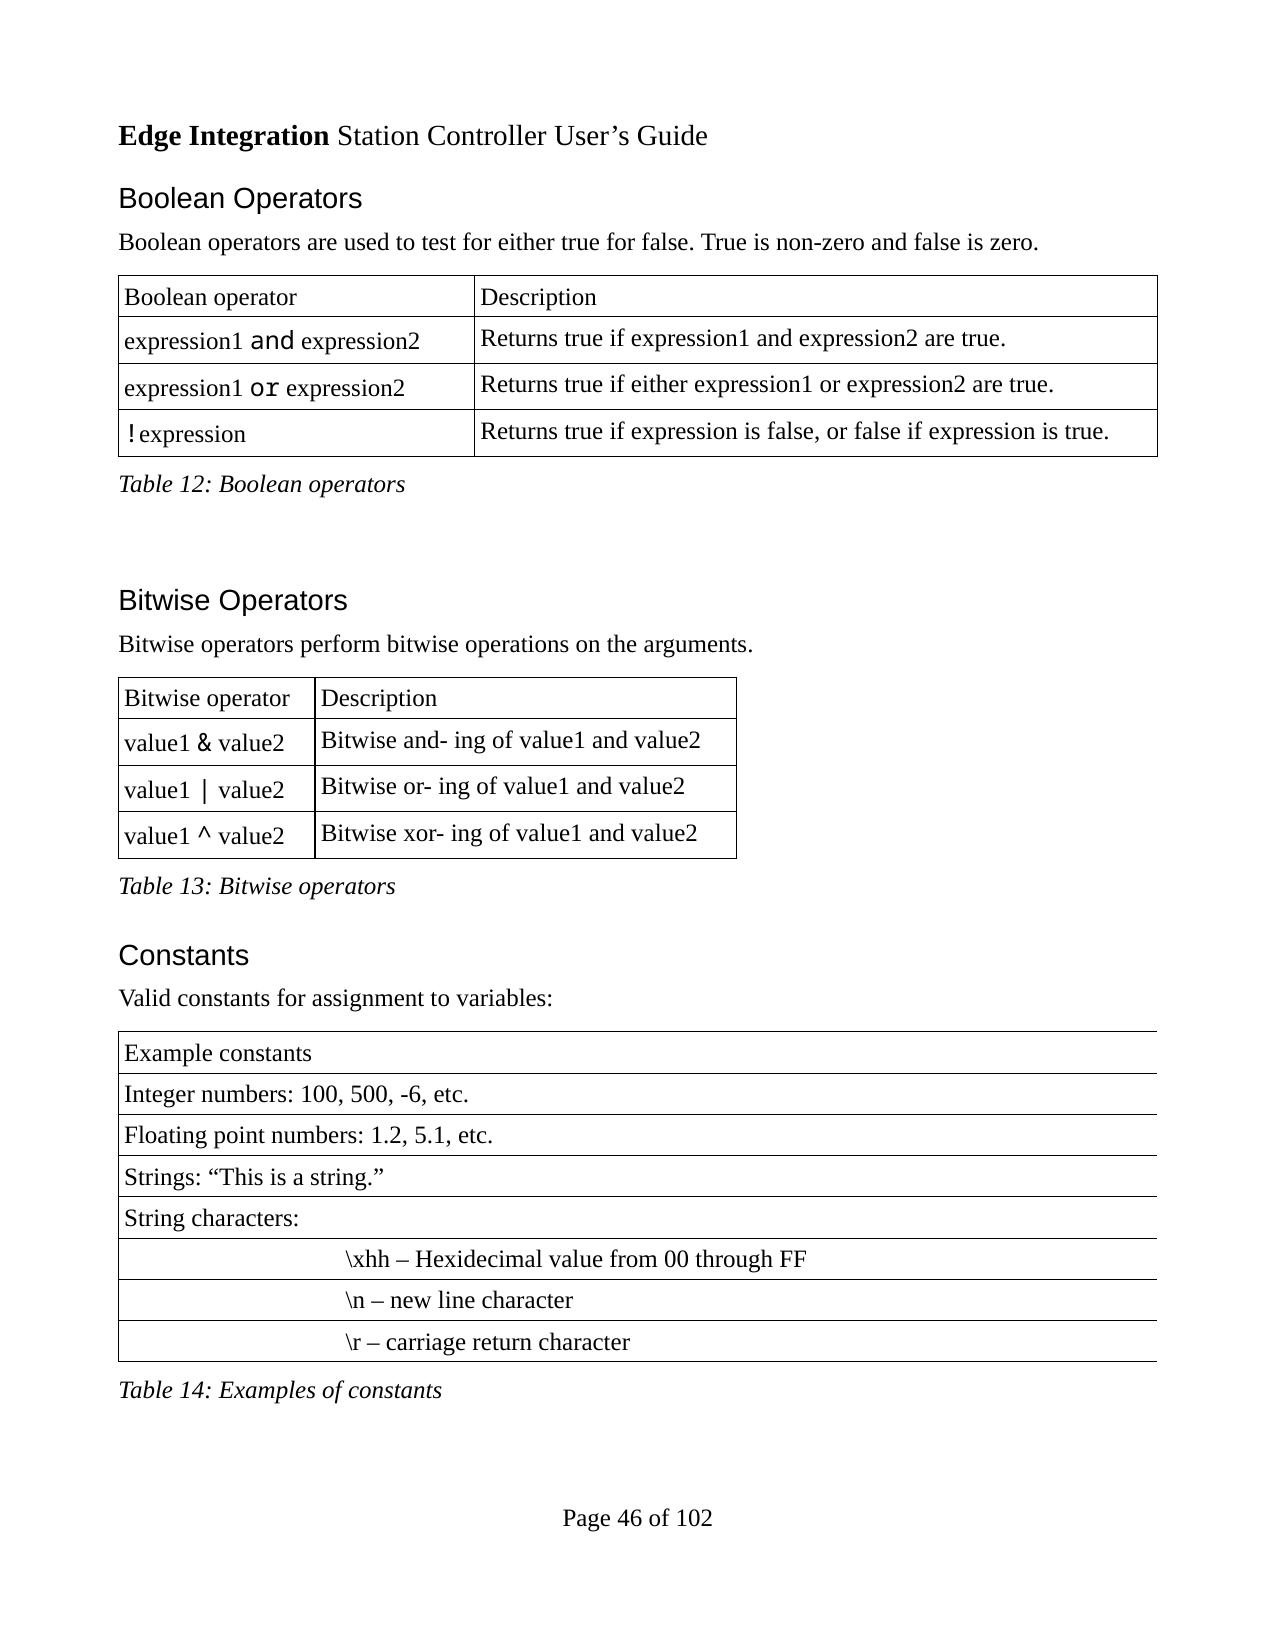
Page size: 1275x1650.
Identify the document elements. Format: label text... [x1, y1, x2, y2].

text Table 12: Boolean operators [118, 469, 1157, 498]
table_cell \n – new line character [119, 1280, 1157, 1320]
table_cell Returns true if expression1 and expression2 are true. [475, 317, 1157, 363]
table_cell \xhh – Hexidecimal value from 00 through FF [119, 1239, 1157, 1279]
table_cell \r – carriage return character [119, 1321, 1157, 1361]
table_header Description [475, 276, 1157, 316]
table_header Example constants [119, 1032, 1157, 1072]
table_cell String characters: [119, 1197, 1157, 1237]
table_cell value1 | value2 [119, 766, 314, 811]
table_header Boolean operator [119, 276, 474, 316]
table_cell Floating point numbers: 1.2, 5.1, etc. [119, 1115, 1157, 1155]
table_header Bitwise operator [119, 678, 314, 718]
table_cell Strings: “This is a string.” [119, 1156, 1157, 1196]
text Table 13: Bitwise operators [118, 871, 1157, 900]
subtitle Bitwise Operators [118, 583, 1157, 617]
table_cell expression1 and expression2 [119, 317, 474, 363]
table_cell !expression [119, 410, 474, 456]
table_cell Bitwise or- ing of value1 and value2 [316, 766, 736, 811]
table_header Description [316, 678, 736, 718]
table_cell Integer numbers: 100, 500, -6, etc. [119, 1074, 1157, 1114]
table_cell expression1 or expression2 [119, 364, 474, 409]
text Valid constants for assignment to variables: [118, 983, 1157, 1012]
text Boolean operators are used to test for either true for false. True is non-zero and false is zero. [118, 227, 1157, 256]
table_cell Bitwise xor- ing of value1 and value2 [316, 812, 736, 858]
table_cell Returns true if either expression1 or expression2 are true. [475, 364, 1157, 409]
text Table 14: Examples of constants [118, 1375, 1157, 1403]
table_cell Bitwise and- ing of value1 and value2 [316, 719, 736, 764]
table_cell value1 ^ value2 [119, 812, 314, 858]
subtitle Constants [118, 937, 1157, 971]
text Bitwise operators perform bitwise operations on the arguments. [118, 629, 1157, 658]
table_cell Returns true if expression is false, or false if expression is true. [475, 410, 1157, 456]
table_cell value1 & value2 [119, 719, 314, 764]
subtitle Boolean Operators [118, 181, 1157, 215]
